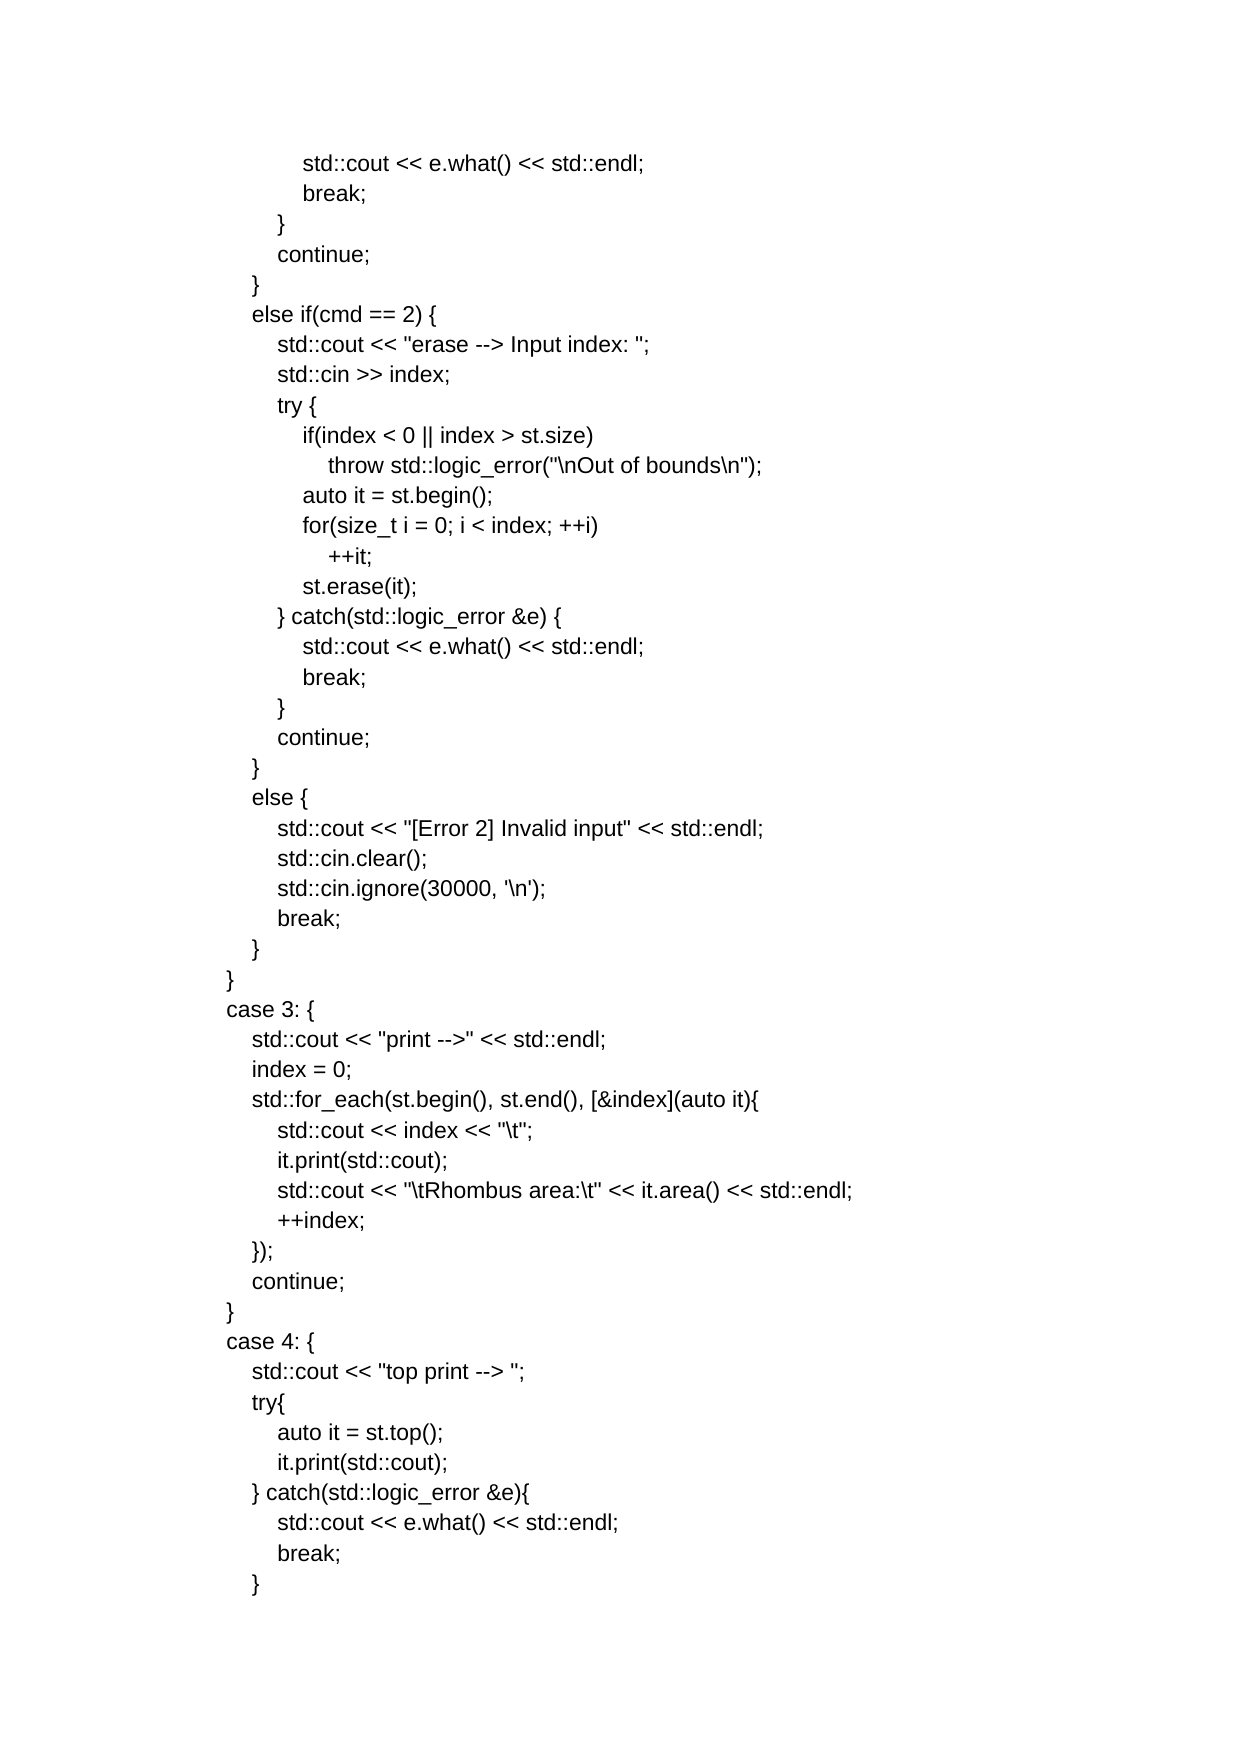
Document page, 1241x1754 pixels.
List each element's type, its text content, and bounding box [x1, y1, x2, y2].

text ++index; [150, 1207, 1090, 1234]
text auto it = st.top(); [150, 1419, 1090, 1445]
text } [150, 271, 1090, 297]
text } [150, 754, 1090, 781]
text } catch(std::logic_error &e) { [150, 603, 1090, 629]
text }); [150, 1237, 1090, 1264]
text continue; [150, 724, 1090, 750]
text } [150, 966, 1090, 992]
text } [150, 694, 1090, 720]
text it.print(std::cout); [150, 1147, 1090, 1173]
text } catch(std::logic_error &e){ [150, 1479, 1090, 1506]
text std::cout << "[Error 2] Invalid input" << std::endl; [150, 814, 1090, 841]
text } [150, 210, 1090, 237]
text break; [150, 663, 1090, 690]
text std::cout << "\tRhombus area:\t" << it.area() << std::endl; [150, 1177, 1090, 1203]
text } [150, 935, 1090, 962]
text st.erase(it); [150, 573, 1090, 599]
text ++it; [150, 543, 1090, 569]
text auto it = st.begin(); [150, 482, 1090, 509]
text std::cout << "erase --> Input index: "; [150, 331, 1090, 358]
text else { [150, 784, 1090, 811]
text try{ [150, 1388, 1090, 1415]
text throw std::logic_error("\nOut of bounds\n"); [150, 452, 1090, 478]
text std::cout << "print -->" << std::endl; [150, 1026, 1090, 1052]
text for(size_t i = 0; i < index; ++i) [150, 512, 1090, 539]
text std::cin >> index; [150, 361, 1090, 388]
text } [150, 1298, 1090, 1324]
text else if(cmd == 2) { [150, 301, 1090, 327]
text case 4: { [150, 1328, 1090, 1354]
text it.print(std::cout); [150, 1449, 1090, 1475]
text continue; [150, 241, 1090, 267]
text break; [150, 180, 1090, 207]
text if(index < 0 || index > st.size) [150, 422, 1090, 448]
text continue; [150, 1268, 1090, 1294]
text std::cin.clear(); [150, 845, 1090, 871]
text std::for_each(st.begin(), st.end(), [&index](auto it){ [150, 1086, 1090, 1113]
text case 3: { [150, 996, 1090, 1022]
text std::cout << e.what() << std::endl; [150, 150, 1090, 176]
text std::cout << "top print --> "; [150, 1358, 1090, 1385]
text index = 0; [150, 1056, 1090, 1083]
text std::cout << e.what() << std::endl; [150, 1509, 1090, 1536]
text break; [150, 1539, 1090, 1566]
text try { [150, 392, 1090, 418]
text } [150, 1570, 1090, 1596]
text std::cout << e.what() << std::endl; [150, 633, 1090, 660]
text std::cin.ignore(30000, '\n'); [150, 875, 1090, 901]
text break; [150, 905, 1090, 932]
text std::cout << index << "\t"; [150, 1117, 1090, 1143]
